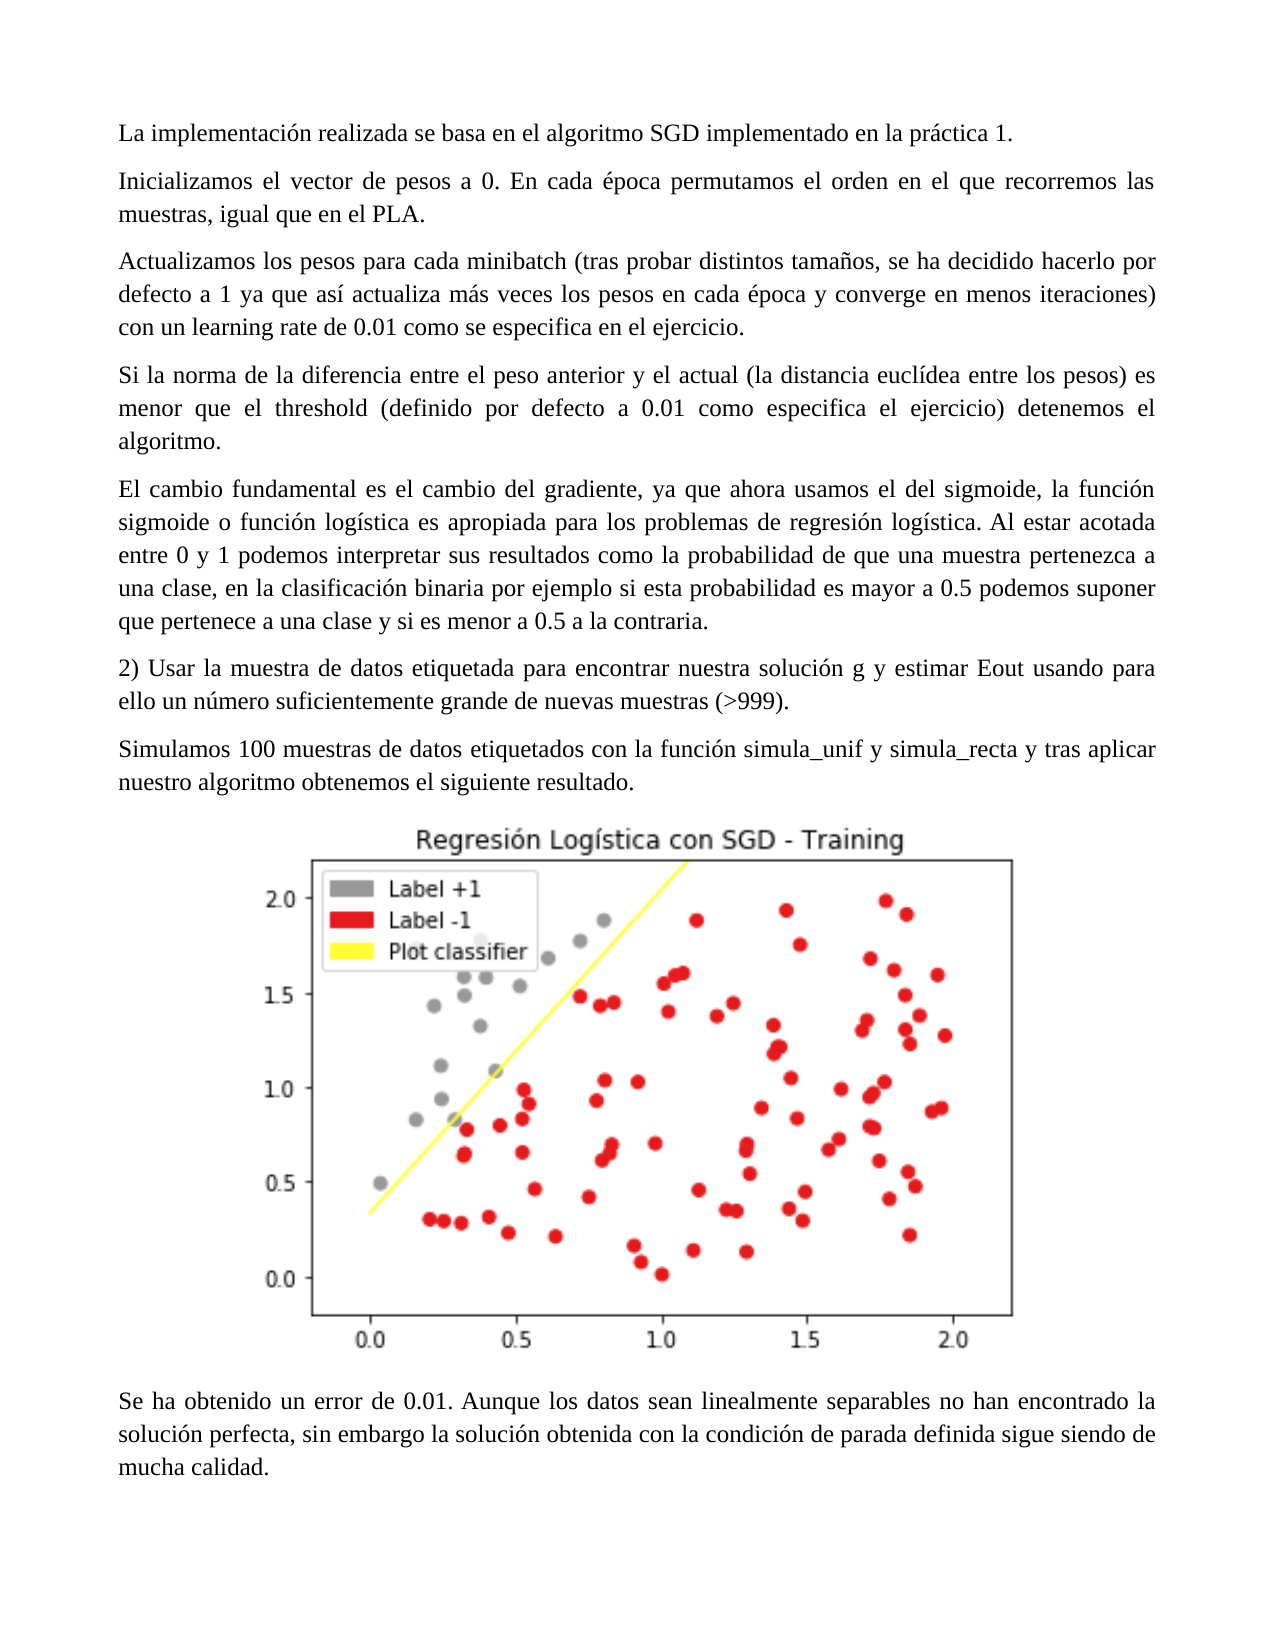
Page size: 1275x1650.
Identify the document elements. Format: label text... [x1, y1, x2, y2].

text El cambio fundamental es el cambio del gradiente, ya que ahora usamos el del sigmoide, la función sigmoide o función logística es apropiada para los problemas de regresión logística. Al estar acotada entre 0 y 1 podemos interpretar sus resultados como la probabilidad de que una muestra pertenezca a una clase, en la clasificación binaria por ejemplo si esta probabilidad es mayor a 0.5 podemos suponer que pertenece a una clase y si es menor a 0.5 a la contraria. [118, 474, 1157, 634]
text Inicializamos el vector de pesos a 0. En cada época permutamos el orden en el que recorremos las muestras, igual que en el PLA. [118, 166, 1157, 227]
picture [250, 814, 1025, 1365]
text Actualizamos los pesos para cada minibatch (tras probar distintos tamaños, se ha decidido hacerlo por defecto a 1 ya que así actualiza más veces los pesos en cada época y converge en menos iteraciones) con un learning rate de 0.01 como se especifica en el ejercicio. [118, 246, 1157, 341]
text Si la norma de la diferencia entre el peso anterior y el actual (la distancia euclídea entre los pesos) es menor que el threshold (definido por defecto a 0.01 como especifica el ejercicio) detenemos el algoritmo. [118, 360, 1157, 455]
text La implementación realizada se basa en el algoritmo SGD implementado en la práctica 1. [118, 118, 1157, 147]
text 2) Usar la muestra de datos etiquetada para encontrar nuestra solución g y estimar Eout usando para ello un número suficientemente grande de nuevas muestras (>999). [118, 653, 1157, 715]
text Se ha obtenido un error de 0.01. Aunque los datos sean linealmente separables no han encontrado la solución perfecta, sin embargo la solución obtenida con la condición de parada definida sigue siendo de mucha calidad. [118, 1386, 1157, 1481]
text Simulamos 100 muestras de datos etiquetados con la función simula_unif y simula_recta y tras aplicar nuestro algoritmo obtenemos el siguiente resultado. [118, 734, 1157, 796]
